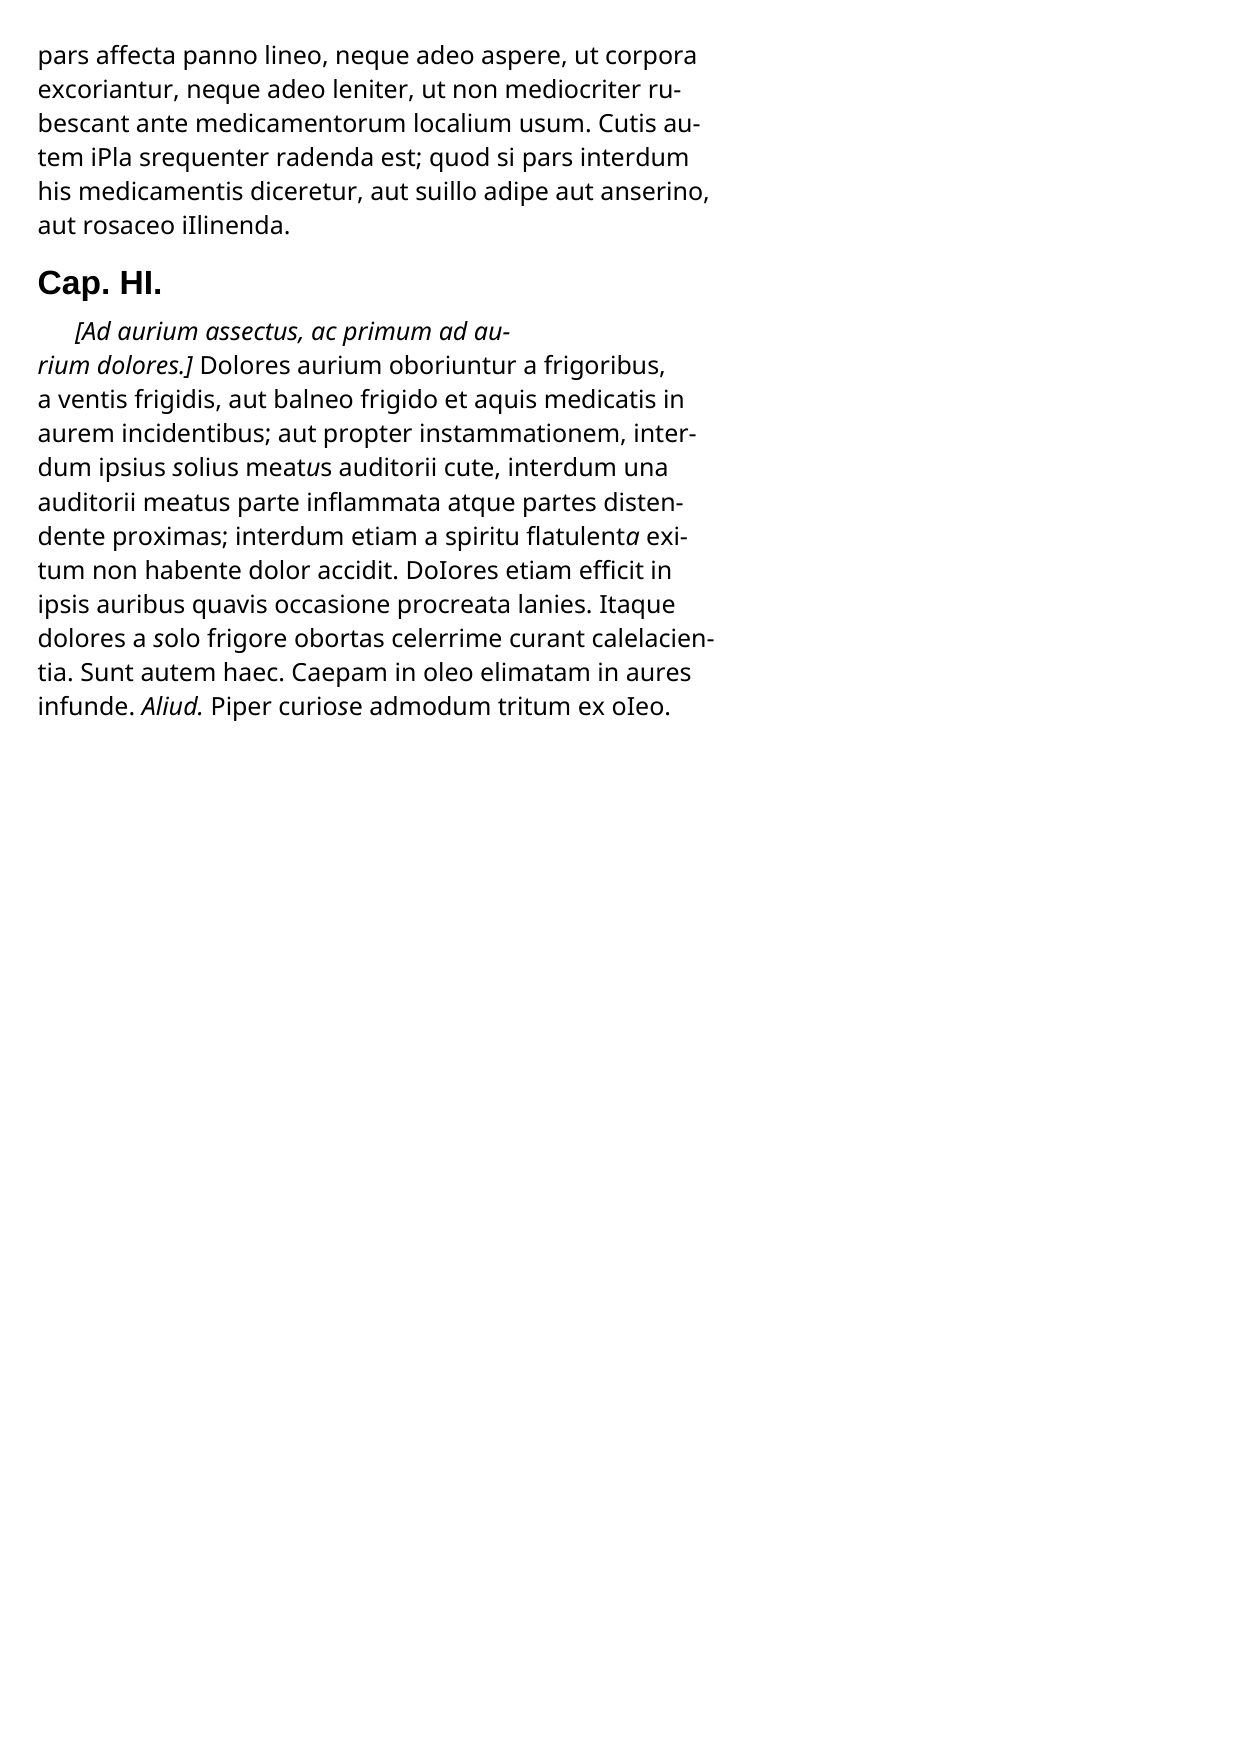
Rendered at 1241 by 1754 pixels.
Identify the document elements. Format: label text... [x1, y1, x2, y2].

text pars affecta panno lineo, neque adeo aspere, ut corpora excoriantur, neque adeo leniter, ut non mediocriter ru- bescant ante medicamentorum localium usum. Cutis au- tem iPla srequenter radenda est; quod si pars interdum his medicamentis diceretur, aut suillo adipe aut anserino, aut rosaceo iIlinenda. [37, 37, 1203, 242]
subtitle Cap. HI. [37, 263, 1203, 301]
text [Ad aurium assectus, ac primum ad au- rium dolores.] Dolores aurium oboriuntur a frigoribus, a ventis frigidis, aut balneo frigido et aquis medicatis in aurem incidentibus; aut propter instammationem, inter- dum ipsius solius meatus auditorii cute, interdum una auditorii meatus parte inflammata atque partes disten- dente proximas; interdum etiam a spiritu flatulenta exi- tum non habente dolor accidit. DoIores etiam efficit in ipsis auribus quavis occasione procreata lanies. Itaque dolores a solo frigore obortas celerrime curant calelacien- tia. Sunt autem haec. Caepam in oleo elimatam in aures infunde. Aliud. Piper curiose admodum tritum ex oIeo. [37, 314, 1203, 723]
